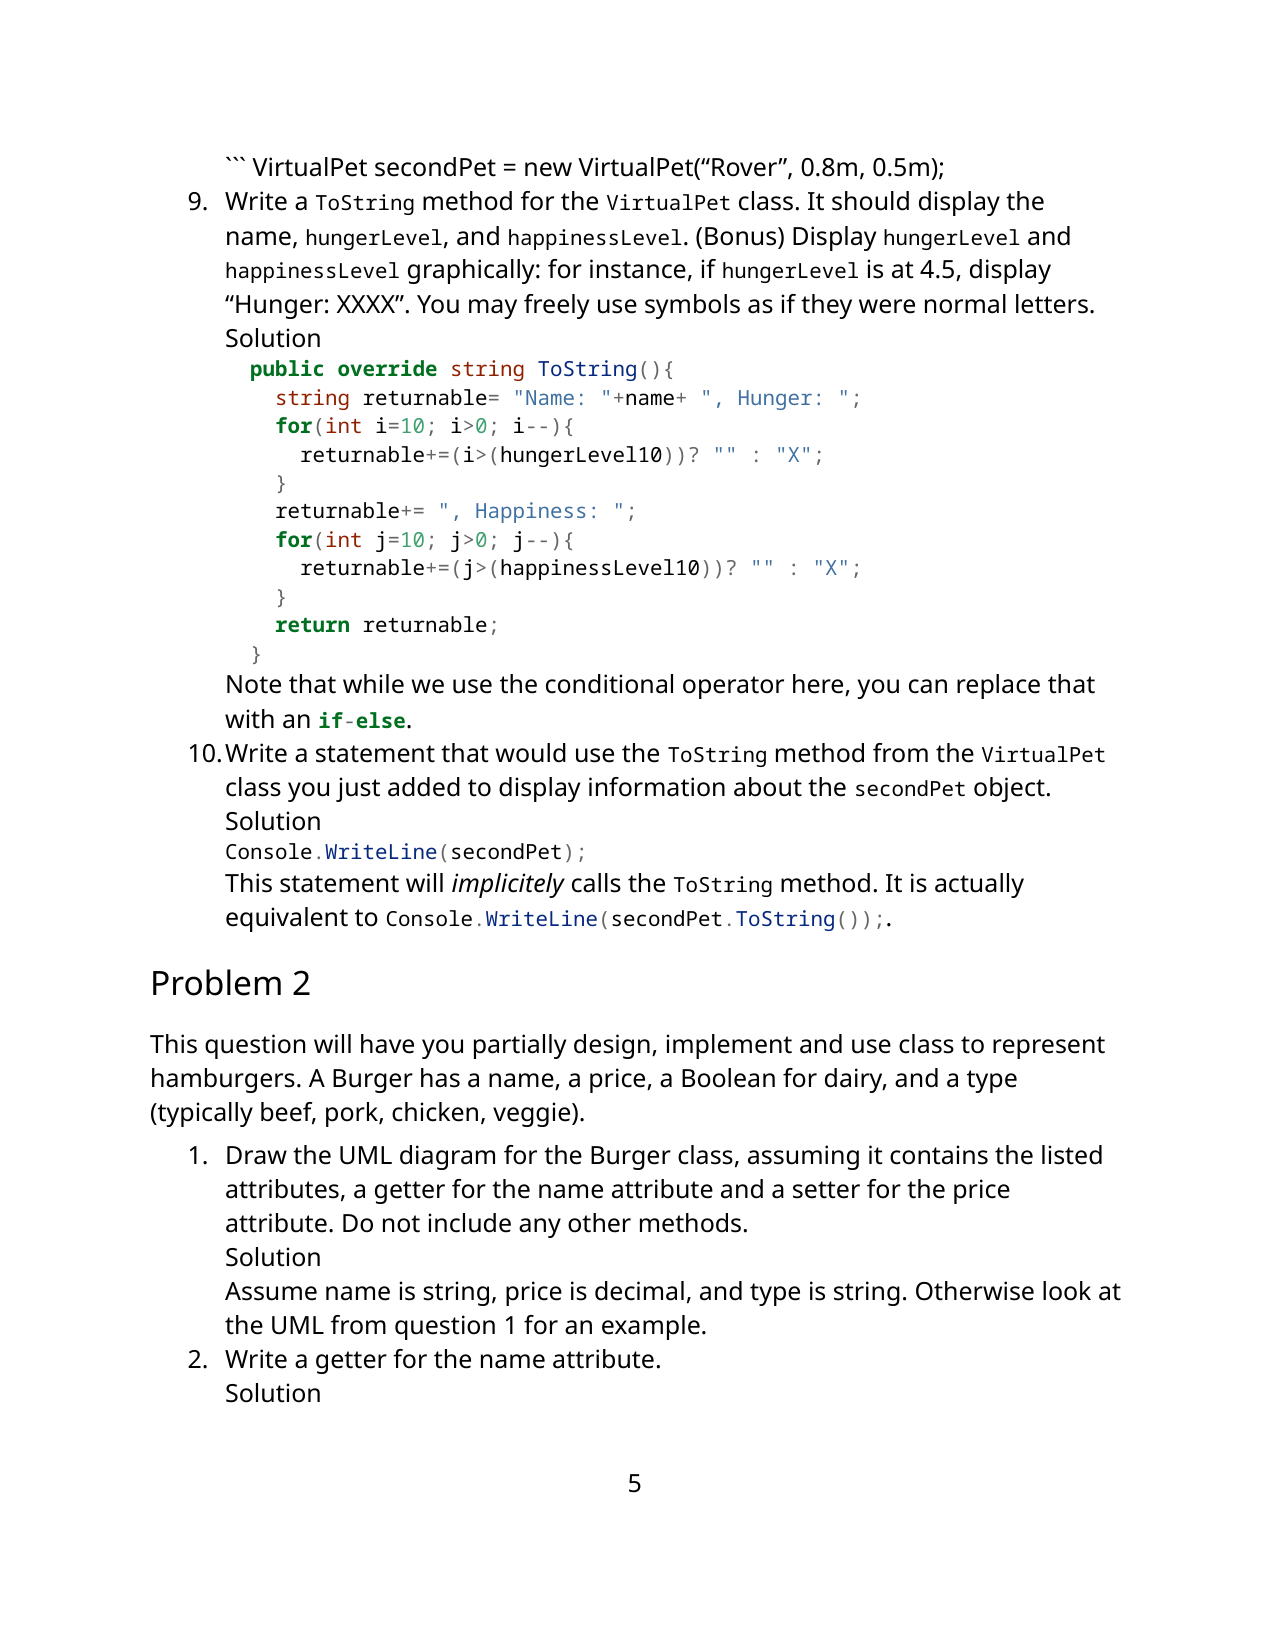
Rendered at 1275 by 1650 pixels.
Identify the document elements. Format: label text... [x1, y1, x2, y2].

list ``` VirtualPet secondPet = new VirtualPet(“Rover”, 0.8m, 0.5m); [187, 150, 1125, 184]
list returnable+= ", Happiness: "; [187, 497, 1125, 525]
list Write a getter for the name attribute. [187, 1342, 1125, 1376]
list Draw the UML diagram for the Burger class, assuming it contains the listed attributes, a getter for the name attribute and a setter for the price attribute. Do not include any other methods. [187, 1137, 1125, 1239]
list Solution [187, 1376, 1125, 1410]
list returnable+=(j>(happinessLevel10))? "" : "X"; [187, 553, 1125, 582]
list Write a ToString method for the VirtualPet class. It should display the name, hungerLevel, and happinessLevel. (Bonus) Display hungerLevel and happinessLevel graphically: for instance, if hungerLevel is at 4.5, display “Hunger: XXXX”. You may freely use symbols as if they were normal letters. [187, 184, 1125, 320]
subtitle Problem 2 [150, 959, 1125, 1005]
list Assume name is string, price is decimal, and type is string. Otherwise look at the UML from question 1 for an example. [187, 1274, 1125, 1342]
list Solution [187, 320, 1125, 354]
list Write a statement that would use the ToString method from the VirtualPet class you just added to display information about the secondPet object. [187, 735, 1125, 803]
list public override string ToString(){ [187, 354, 1125, 383]
list } [187, 582, 1125, 610]
list returnable+=(i>(hungerLevel10))? "" : "X"; [187, 440, 1125, 468]
list Note that while we use the conditional operator here, you can replace that with an if-else. [187, 667, 1125, 735]
list return returnable; [187, 610, 1125, 639]
list for(int j=10; j>0; j--){ [187, 525, 1125, 553]
list } [187, 468, 1125, 497]
list Solution [187, 1239, 1125, 1274]
list Console.WriteLine(secondPet); This statement will implicitely calls the ToString method. It is actually equivalent to Console.WriteLine(secondPet.ToString());. [187, 837, 1125, 934]
list string returnable= "Name: "+name+ ", Hunger: "; [187, 383, 1125, 411]
text This question will have you partially design, implement and use class to represent hamburgers. A Burger has a name, a price, a Boolean for dairy, and a type (typically beef, pork, chicken, veggie). [150, 1026, 1125, 1128]
list } [187, 639, 1125, 667]
list Solution [187, 803, 1125, 837]
list for(int i=10; i>0; i--){ [187, 411, 1125, 440]
